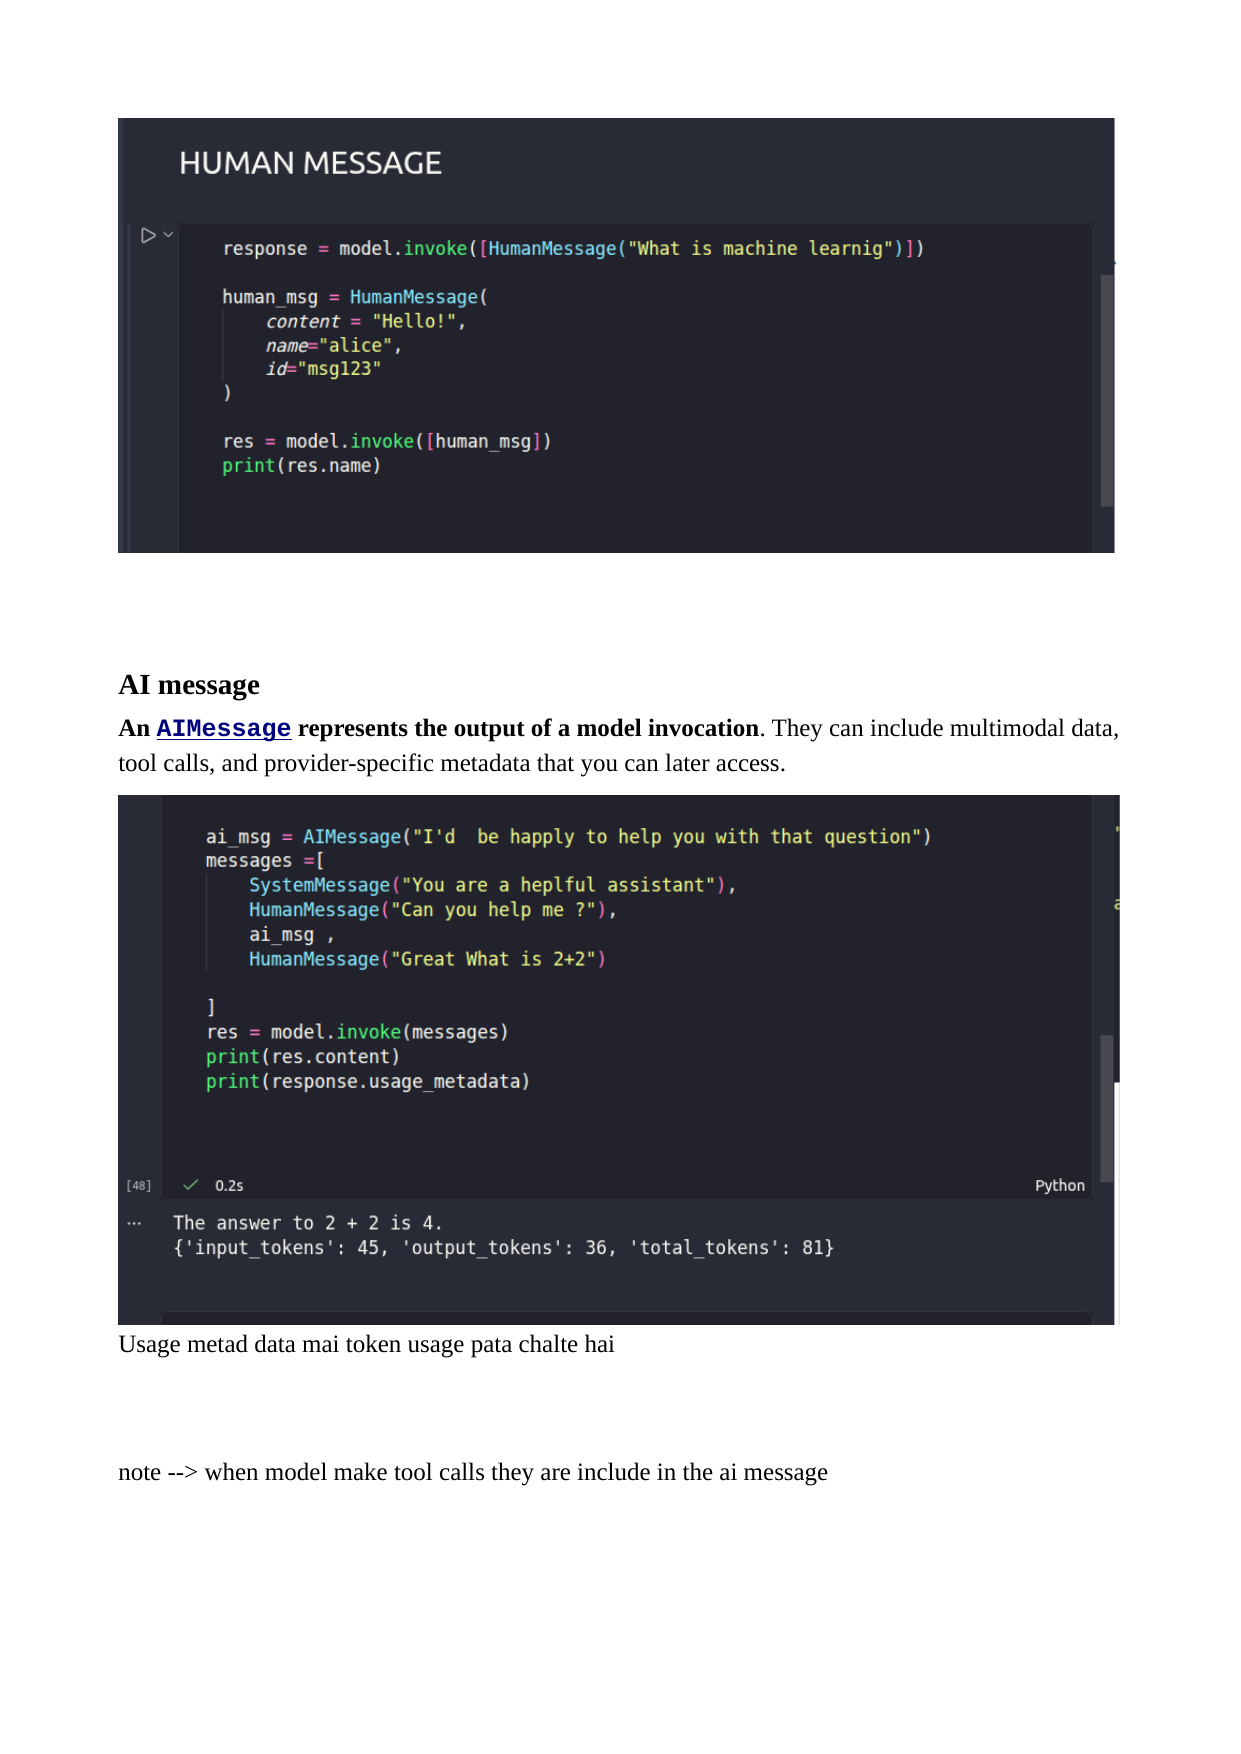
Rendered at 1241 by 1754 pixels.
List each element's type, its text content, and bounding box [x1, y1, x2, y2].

text An AIMessage represents the output of a model invocation. They can include multimodal data, tool calls, and provider-specific metadata that you can later access. [118, 713, 1122, 777]
text note --> when model make tool calls they are include in the ai message [118, 1457, 1122, 1486]
picture [118, 795, 1123, 1325]
subtitle AI message [118, 667, 1122, 700]
picture [118, 118, 1123, 553]
text Usage metad data mai token usage pata chalte hai [118, 1325, 1122, 1391]
